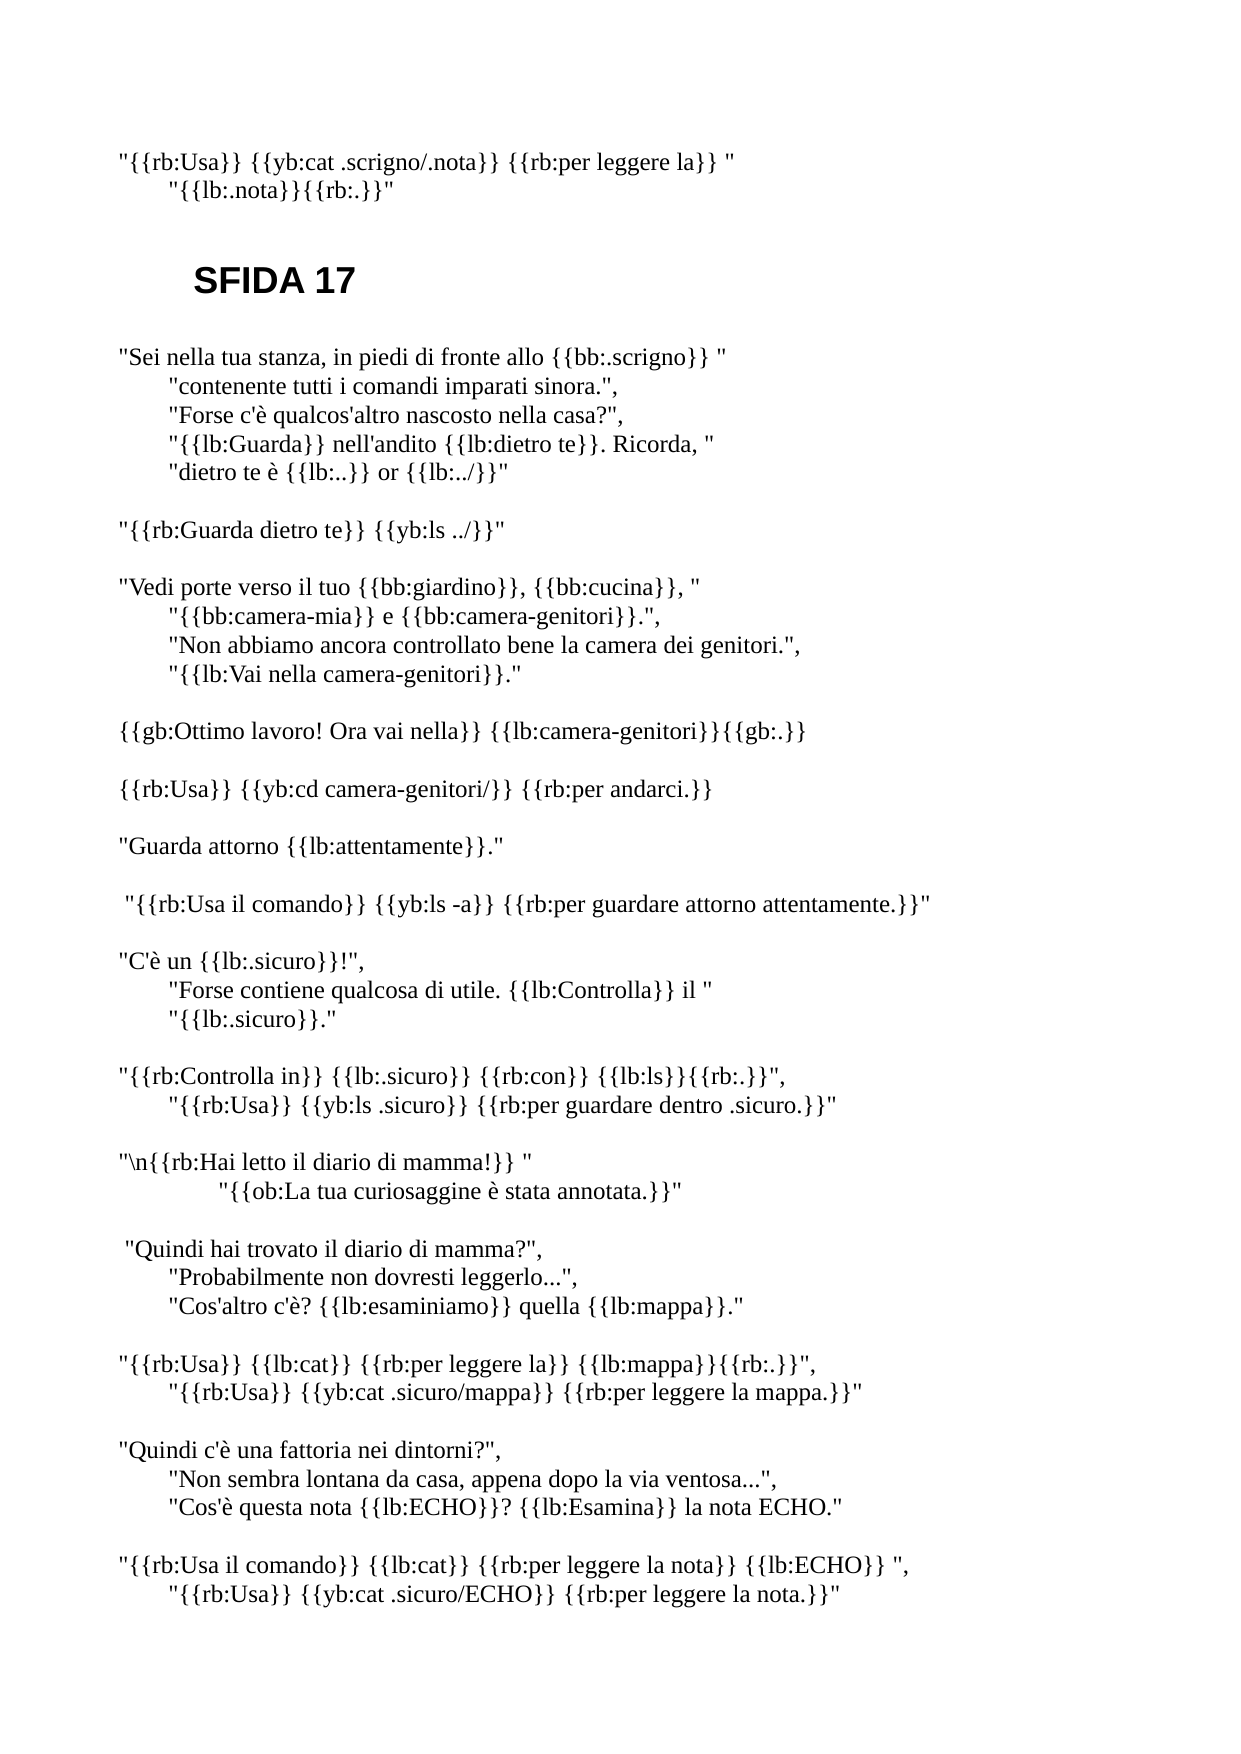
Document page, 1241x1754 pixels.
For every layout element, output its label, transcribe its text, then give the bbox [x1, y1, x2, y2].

text "contenente tutti i comandi imparati sinora.", [118, 371, 1122, 400]
text "{{rb:Usa}} {{yb:cat .scrigno/.nota}} {{rb:per leggere la}} " [118, 147, 1122, 176]
text "Quindi c'è una fattoria nei dintorni?", [118, 1435, 1122, 1464]
text "C'è un {{lb:.sicuro}}!", [118, 946, 1122, 975]
text "dietro te è {{lb:..}} or {{lb:../}}" [118, 457, 1122, 486]
text {{rb:Usa}} {{yb:cd camera-genitori/}} {{rb:per andarci.}} [118, 774, 1122, 802]
text "{{ob:La tua curiosaggine è stata annotata.}}" [118, 1176, 1122, 1205]
text "{{lb:Guarda}} nell'andito {{lb:dietro te}}. Ricorda, " [118, 429, 1122, 457]
text "{{rb:Usa il comando}} {{lb:cat}} {{rb:per leggere la nota}} {{lb:ECHO}} ", [118, 1550, 1122, 1579]
text "Non abbiamo ancora controllato bene la camera dei genitori.", [118, 630, 1122, 659]
text "{{rb:Usa il comando}} {{yb:ls -a}} {{rb:per guardare attorno attentamente.}}" [118, 889, 1122, 917]
text "\n{{rb:Hai letto il diario di mamma!}} " [118, 1147, 1122, 1176]
text "{{rb:Guarda dietro te}} {{yb:ls ../}}" [118, 515, 1122, 544]
text "{{lb:Vai nella camera-genitori}}." [118, 659, 1122, 687]
text "Guarda attorno {{lb:attentamente}}." [118, 831, 1122, 860]
text {{gb:Ottimo lavoro! Ora vai nella}} {{lb:camera-genitori}}{{gb:.}} [118, 716, 1122, 745]
text "Quindi hai trovato il diario di mamma?", [118, 1234, 1122, 1262]
text "{{rb:Usa}} {{yb:cat .sicuro/mappa}} {{rb:per leggere la mappa.}}" [118, 1377, 1122, 1406]
text "Non sembra lontana da casa, appena dopo la via ventosa...", [118, 1464, 1122, 1492]
subtitle SFIDA 17 [118, 258, 1122, 301]
text "{{lb:.sicuro}}." [118, 1004, 1122, 1032]
text "Forse contiene qualcosa di utile. {{lb:Controlla}} il " [118, 975, 1122, 1004]
text "{{lb:.nota}}{{rb:.}}" [118, 176, 1122, 204]
text "Sei nella tua stanza, in piedi di fronte allo {{bb:.scrigno}} " [118, 342, 1122, 371]
text "{{rb:Usa}} {{yb:cat .sicuro/ECHO}} {{rb:per leggere la nota.}}" [118, 1579, 1122, 1607]
text "Forse c'è qualcos'altro nascosto nella casa?", [118, 400, 1122, 429]
text "Probabilmente non dovresti leggerlo...", [118, 1262, 1122, 1291]
text "{{rb:Controlla in}} {{lb:.sicuro}} {{rb:con}} {{lb:ls}}{{rb:.}}", [118, 1061, 1122, 1090]
text "{{bb:camera-mia}} e {{bb:camera-genitori}}.", [118, 601, 1122, 630]
text "Cos'è questa nota {{lb:ECHO}}? {{lb:Esamina}} la nota ECHO." [118, 1492, 1122, 1521]
text "{{rb:Usa}} {{lb:cat}} {{rb:per leggere la}} {{lb:mappa}}{{rb:.}}", [118, 1349, 1122, 1377]
text "{{rb:Usa}} {{yb:ls .sicuro}} {{rb:per guardare dentro .sicuro.}}" [118, 1090, 1122, 1119]
text "Cos'altro c'è? {{lb:esaminiamo}} quella {{lb:mappa}}." [118, 1291, 1122, 1320]
text "Vedi porte verso il tuo {{bb:giardino}}, {{bb:cucina}}, " [118, 572, 1122, 601]
